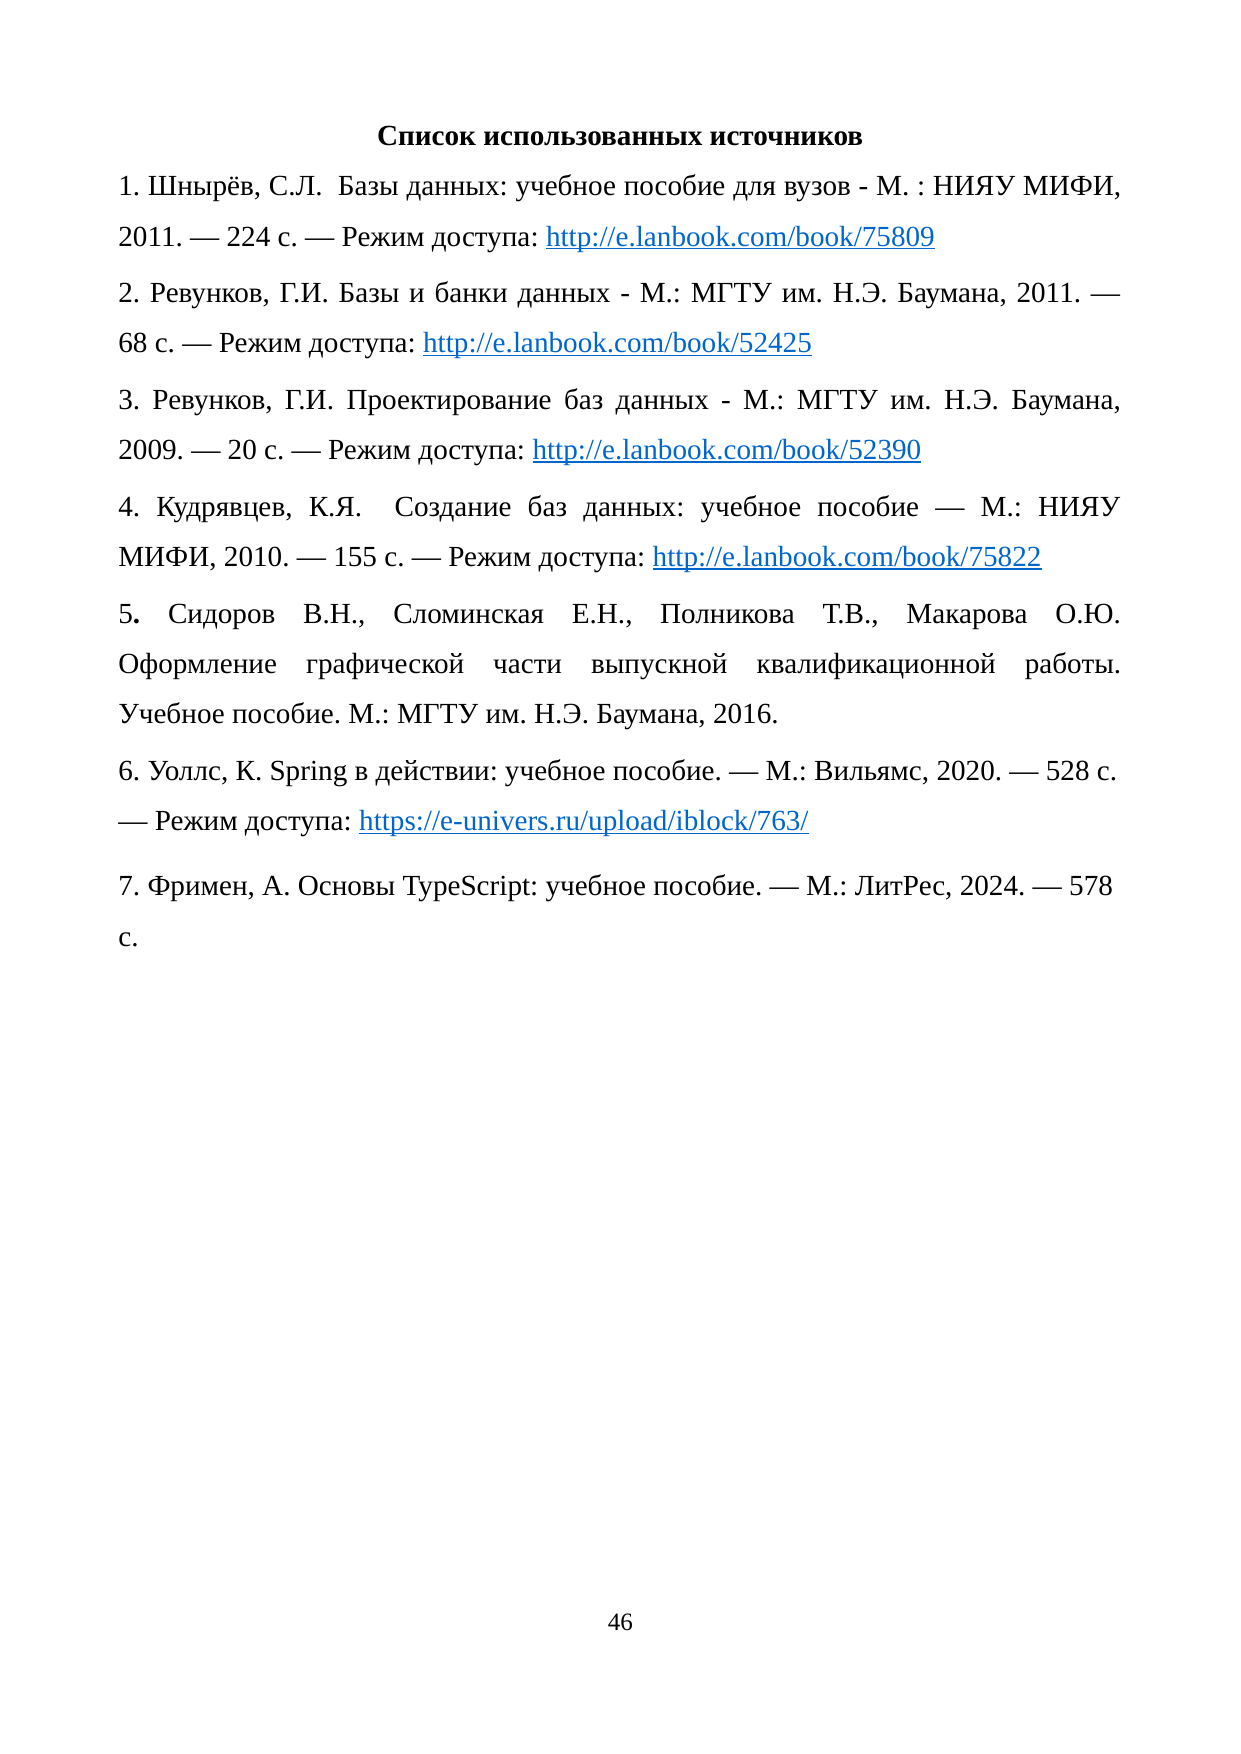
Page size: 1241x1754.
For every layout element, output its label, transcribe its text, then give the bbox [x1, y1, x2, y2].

text 6. Уоллс, К. Spring в действии: учебное пособие. — М.: Вильямс, 2020. — 528 с. — Режим доступа: https://e-univers.ru/upload/iblock/763/ [118, 753, 1122, 837]
text 3. Ревунков, Г.И. Проектирование баз данных - М.: МГТУ им. Н.Э. Баумана, 2009. — 20 с. — Режим доступа: http://e.lanbook.com/book/52390 [118, 382, 1122, 466]
text 4. Кудрявцев, К.Я. Создание баз данных: учебное пособие — М.: НИЯУ МИФИ, 2010. — 155 с. — Режим доступа: http://e.lanbook.com/book/75822 [118, 489, 1122, 573]
text 1. Шнырёв, С.Л. Базы данных: учебное пособие для вузов - М. : НИЯУ МИФИ, 2011. — 224 с. — Режим доступа: http://e.lanbook.com/book/75809 [118, 168, 1122, 252]
text 7. Фримен, А. Основы TypeScript: учебное пособие. — М.: ЛитРес, 2024. — 578 с. [118, 868, 1122, 952]
text Список использованных источников [118, 118, 1122, 152]
text 5. Сидоров В.Н., Сломинская Е.Н., Полникова Т.В., Макарова О.Ю. Оформление графической части выпускной квалификационной работы. Учебное пособие. М.: МГТУ им. Н.Э. Баумана, 2016. [118, 596, 1122, 730]
text 2. Ревунков, Г.И. Базы и банки данных - М.: МГТУ им. Н.Э. Баумана, 2011. — 68 с. — Режим доступа: http://e.lanbook.com/book/52425 [118, 275, 1122, 359]
